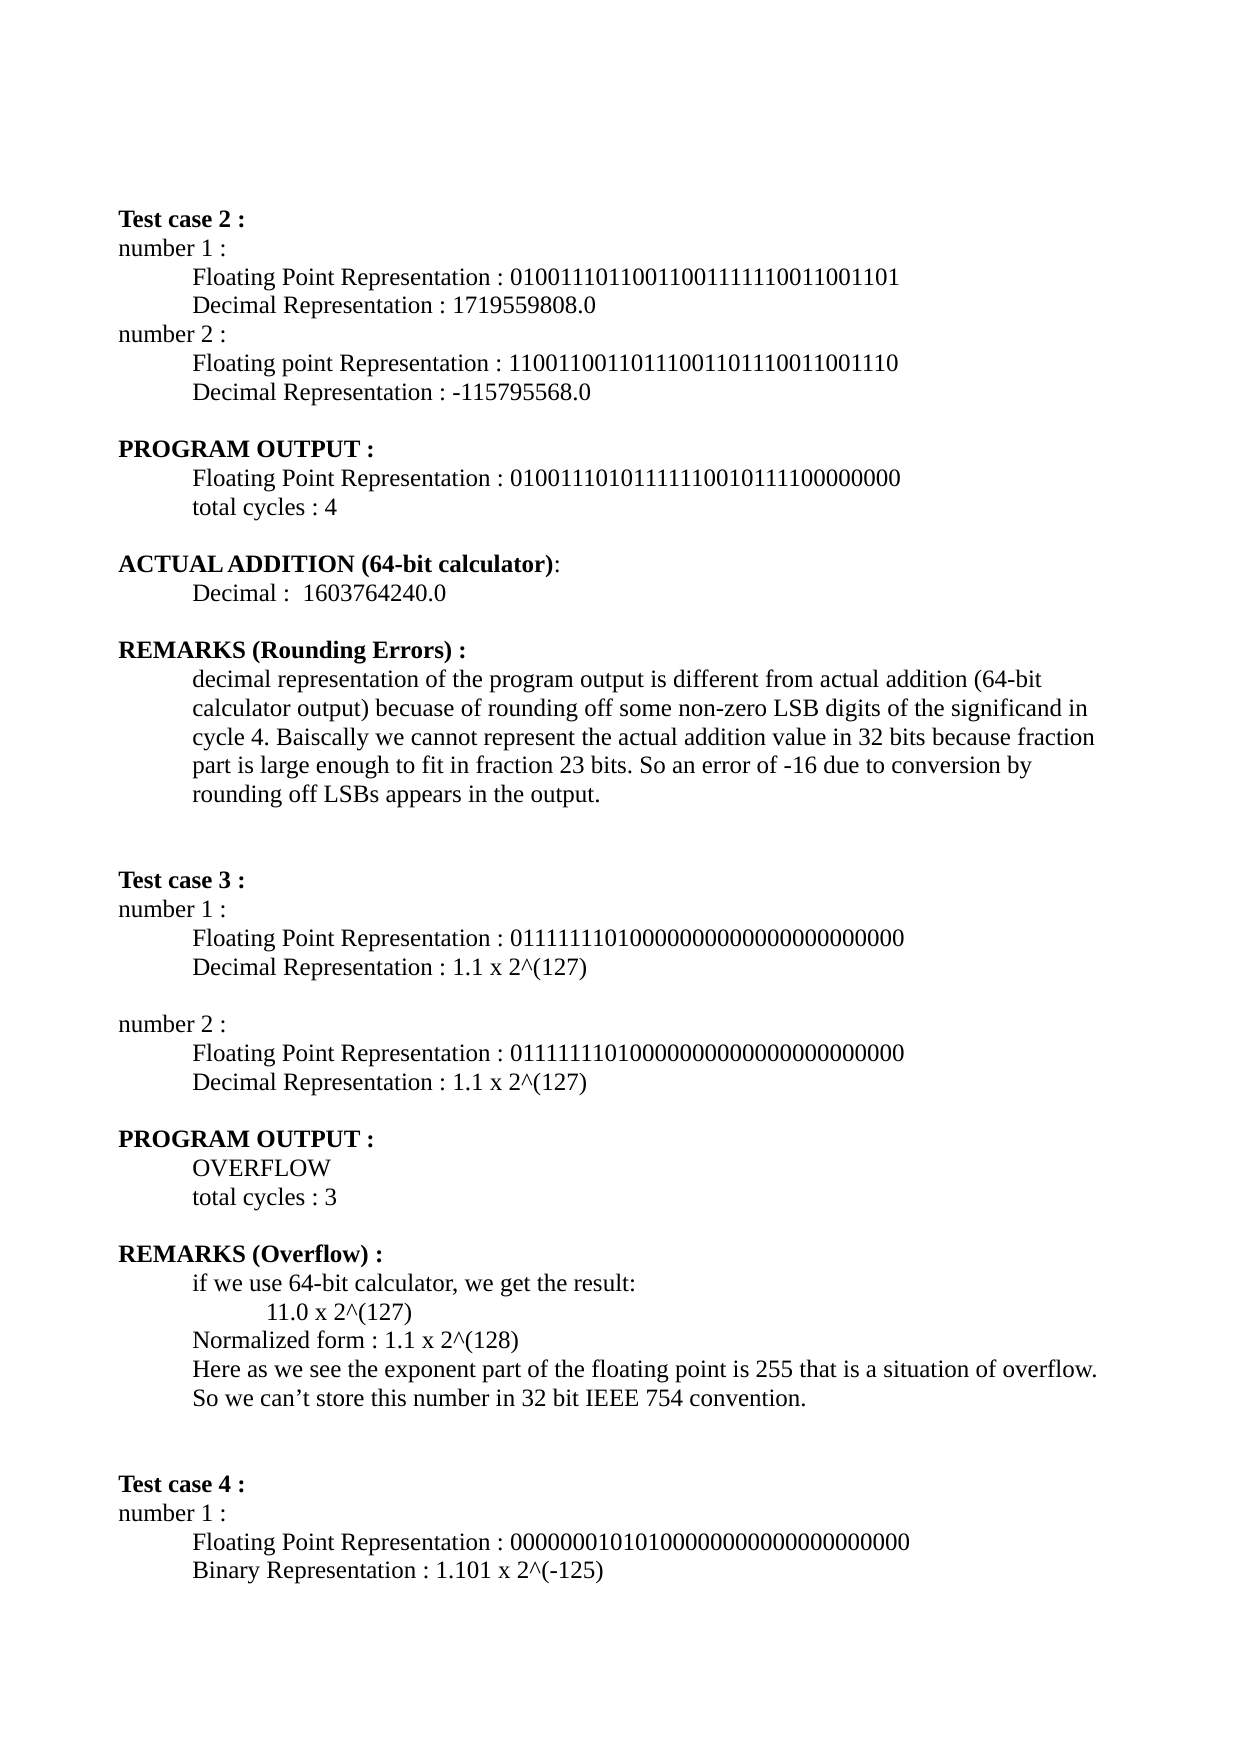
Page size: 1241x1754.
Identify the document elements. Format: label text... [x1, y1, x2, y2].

text Binary Representation : 1.101 x 2^(-125) [118, 1556, 1122, 1584]
text number 1 : [118, 1498, 1122, 1527]
text PROGRAM OUTPUT : [118, 1124, 1122, 1153]
text Floating Point Representation : 01001110110011001111110011001101 [118, 262, 1122, 291]
text Decimal Representation : 1719559808.0 [118, 291, 1122, 319]
text PROGRAM OUTPUT : [118, 434, 1122, 463]
text Test case 2 : [118, 204, 1122, 233]
text number 2 : [118, 1009, 1122, 1038]
text REMARKS (Rounding Errors) : [118, 636, 1122, 664]
text if we use 64-bit calculator, we get the result: [118, 1268, 1122, 1297]
text OVERFLOW [118, 1153, 1122, 1182]
text number 1 : [118, 894, 1122, 923]
text number 1 : [118, 233, 1122, 262]
text Floating Point Representation : 00000001010100000000000000000000 [118, 1527, 1122, 1556]
text Floating Point Representation : 01001110101111110010111100000000 [118, 463, 1122, 492]
text Floating Point Representation : 01111111010000000000000000000000 [118, 1038, 1122, 1067]
text Decimal Representation : 1.1 x 2^(127) [118, 1067, 1122, 1096]
text Decimal Representation : -115795568.0 [118, 377, 1122, 406]
text Decimal Representation : 1.1 x 2^(127) [118, 952, 1122, 981]
text Floating Point Representation : 01111111010000000000000000000000 [118, 923, 1122, 952]
text Test case 3 : [118, 866, 1122, 894]
text Normalized form : 1.1 x 2^(128) [118, 1326, 1122, 1354]
text Floating point Representation : 11001100110111001101110011001110 [118, 348, 1122, 377]
text ACTUAL ADDITION (64-bit calculator): [118, 549, 1122, 578]
text 11.0 x 2^(127) [118, 1297, 1122, 1326]
text total cycles : 3 [118, 1182, 1122, 1211]
text REMARKS (Overflow) : [118, 1239, 1122, 1268]
text Decimal : 1603764240.0 [118, 578, 1122, 607]
text number 2 : [118, 319, 1122, 348]
text total cycles : 4 [118, 492, 1122, 521]
text decimal representation of the program output is different from actual addition (64-bit calculator output) becuase of rounding off some non-zero LSB digits of the significand in cycle 4. Baiscally we cannot represent the actual addition value in 32 bits because fraction part is large enough to fit in fraction 23 bits. So an error of -16 due to conversion by rounding off LSBs appears in the output. [118, 664, 1122, 808]
text Test case 4 : [118, 1469, 1122, 1498]
text Here as we see the exponent part of the floating point is 255 that is a situation of overflow. So we can’t store this number in 32 bit IEEE 754 convention. [118, 1354, 1122, 1412]
